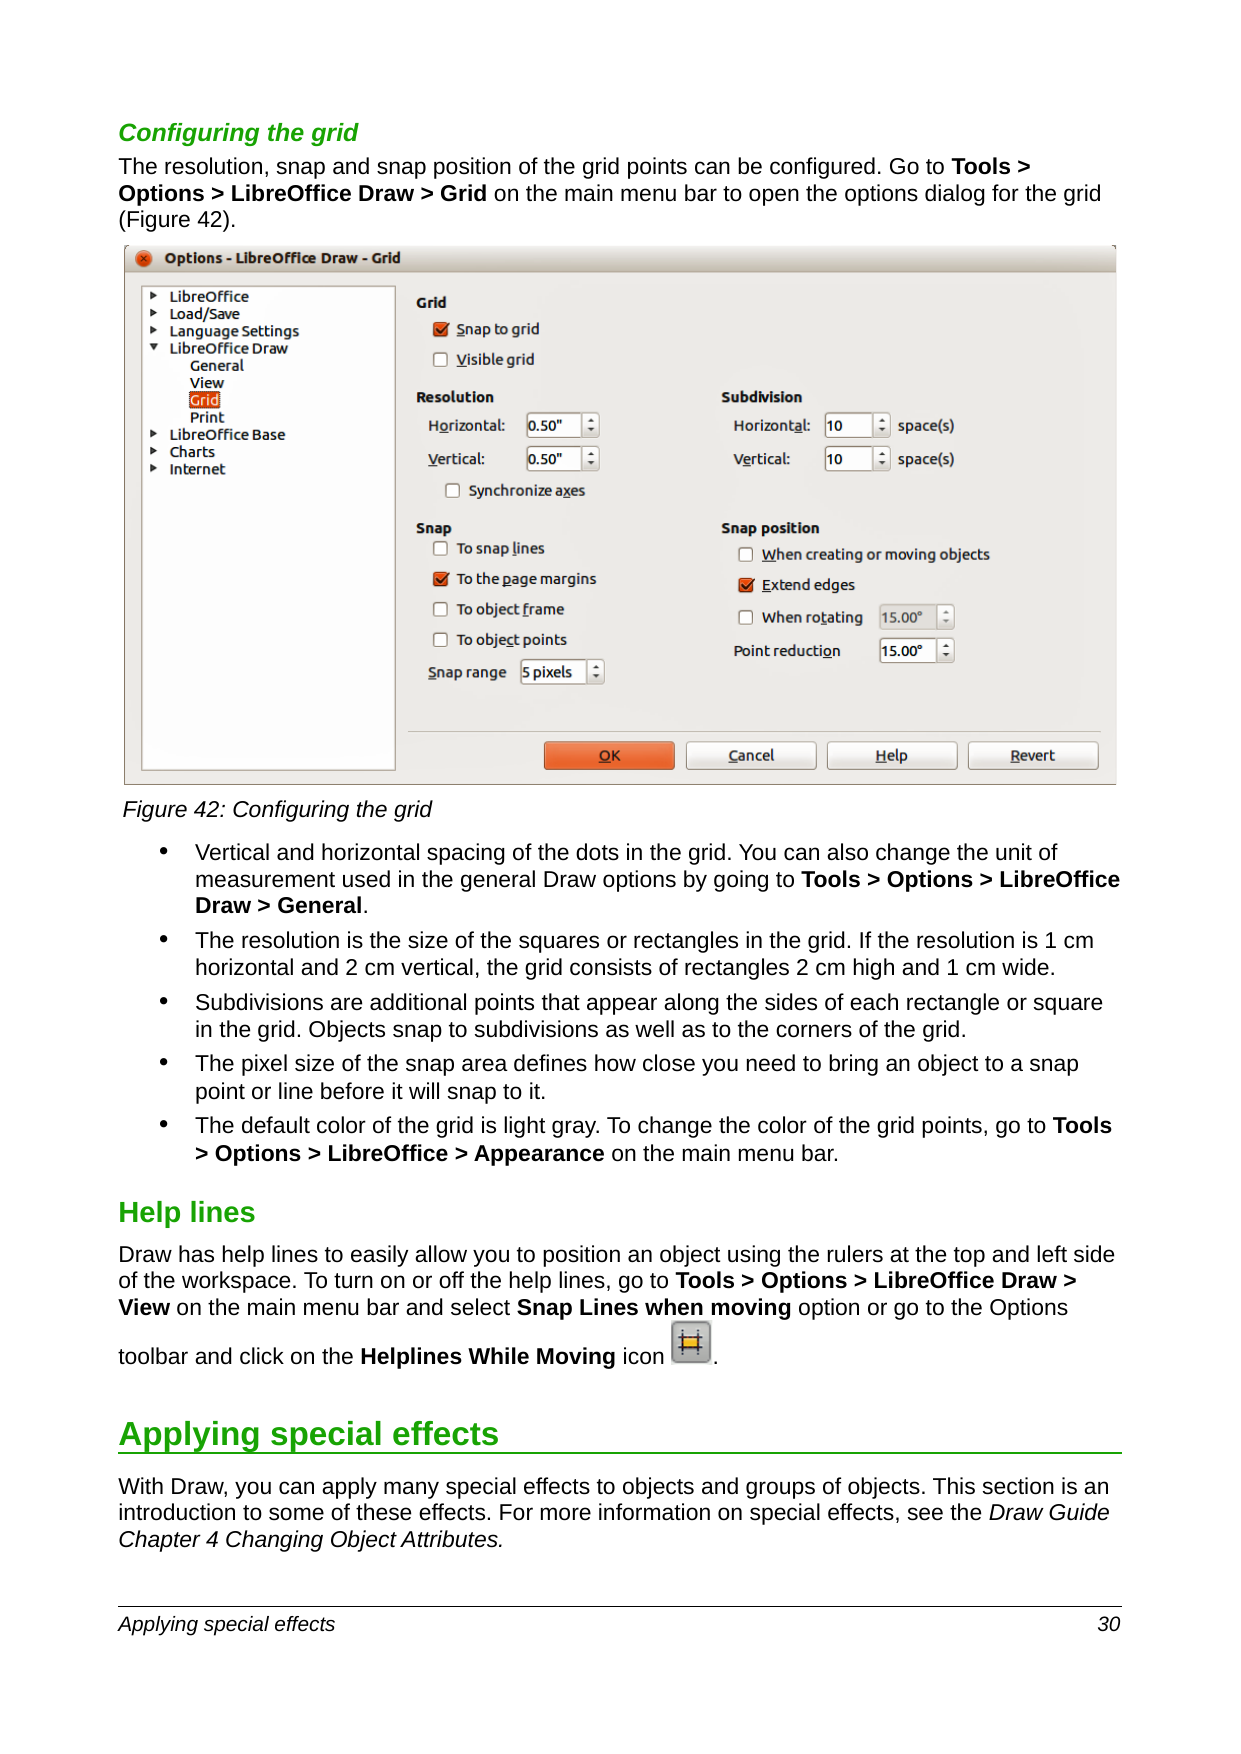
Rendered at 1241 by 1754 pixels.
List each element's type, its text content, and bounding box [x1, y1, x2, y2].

list Subdivisions are additional points that appear along the sides of each rectangle or square in the grid. Objects snap to subdivisions as well as to the corners of the grid. [156, 987, 1122, 1042]
list The pixel size of the snap area defines how close you need to bring an object to a snap point or line before it will snap to it. [156, 1048, 1122, 1104]
text With Draw, you can apply many special effects to objects and groups of objects. This section is an introduction to some of these effects. For more information on special effects, see the Draw Guide Chapter 4 Changing Object Attributes. [118, 1473, 1122, 1552]
text Draw has help lines to easily allow you to position an object using the rulers at the top and left side of the workspace. To turn on or off the help lines, go to Tools > Options > LibreOffice Draw > View on the main menu bar and select Snap Lines when moving option or go to the Options toolbar and click on the Helplines While Moving icon . [118, 1241, 1122, 1369]
list The resolution is the size of the squares or rectangles in the grid. If the resolution is 1 cm horizontal and 2 cm vertical, the grid consists of rectangles 2 cm high and 1 cm wide. [156, 925, 1122, 981]
picture [124, 245, 1117, 785]
text The resolution, snap and snap position of the grid points can be configured. Go to Tools > Options > LibreOffice Draw > Grid on the main menu bar to open the options dialog for the grid (Figure 42). [118, 153, 1122, 232]
subtitle Help lines [118, 1195, 1122, 1229]
list The default color of the grid is light gray. To change the color of the grid points, go to Tools > Options > LibreOffice > Appearance on the main menu bar. [156, 1110, 1122, 1166]
subtitle Configuring the grid [118, 118, 1122, 147]
picture [671, 1320, 713, 1365]
list Vertical and horizontal spacing of the dots in the grid. You can also change the unit of measurement used in the general Draw options by going to Tools > Options > LibreOffice Draw > General. [156, 837, 1122, 919]
subtitle Applying special effects [118, 1414, 1122, 1452]
text Figure 42: Configuring the grid [122, 796, 1118, 823]
